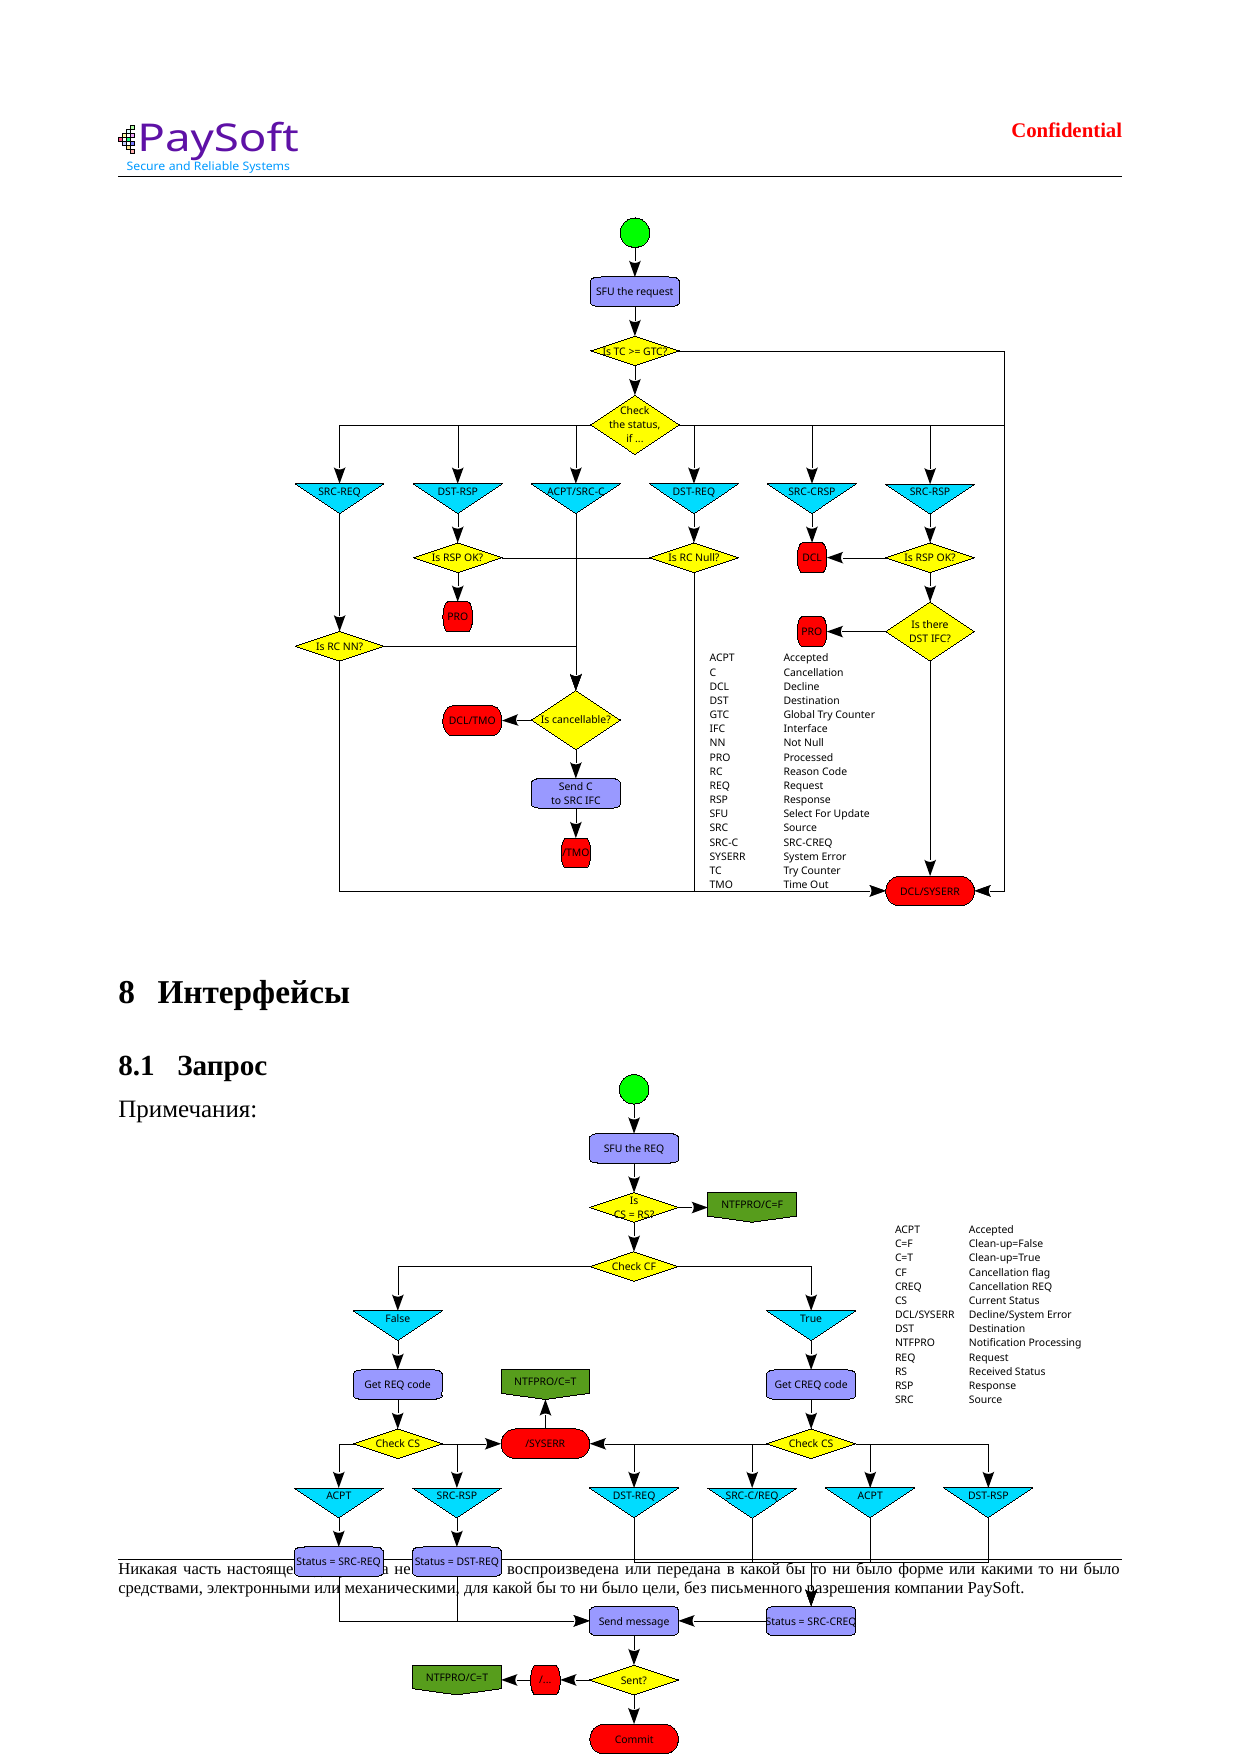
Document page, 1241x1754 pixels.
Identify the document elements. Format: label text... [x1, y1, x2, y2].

subtitle Интерфейсы [118, 972, 1122, 1011]
subtitle Запрос [118, 1048, 1122, 1082]
text Примечания: [118, 1094, 1122, 1123]
